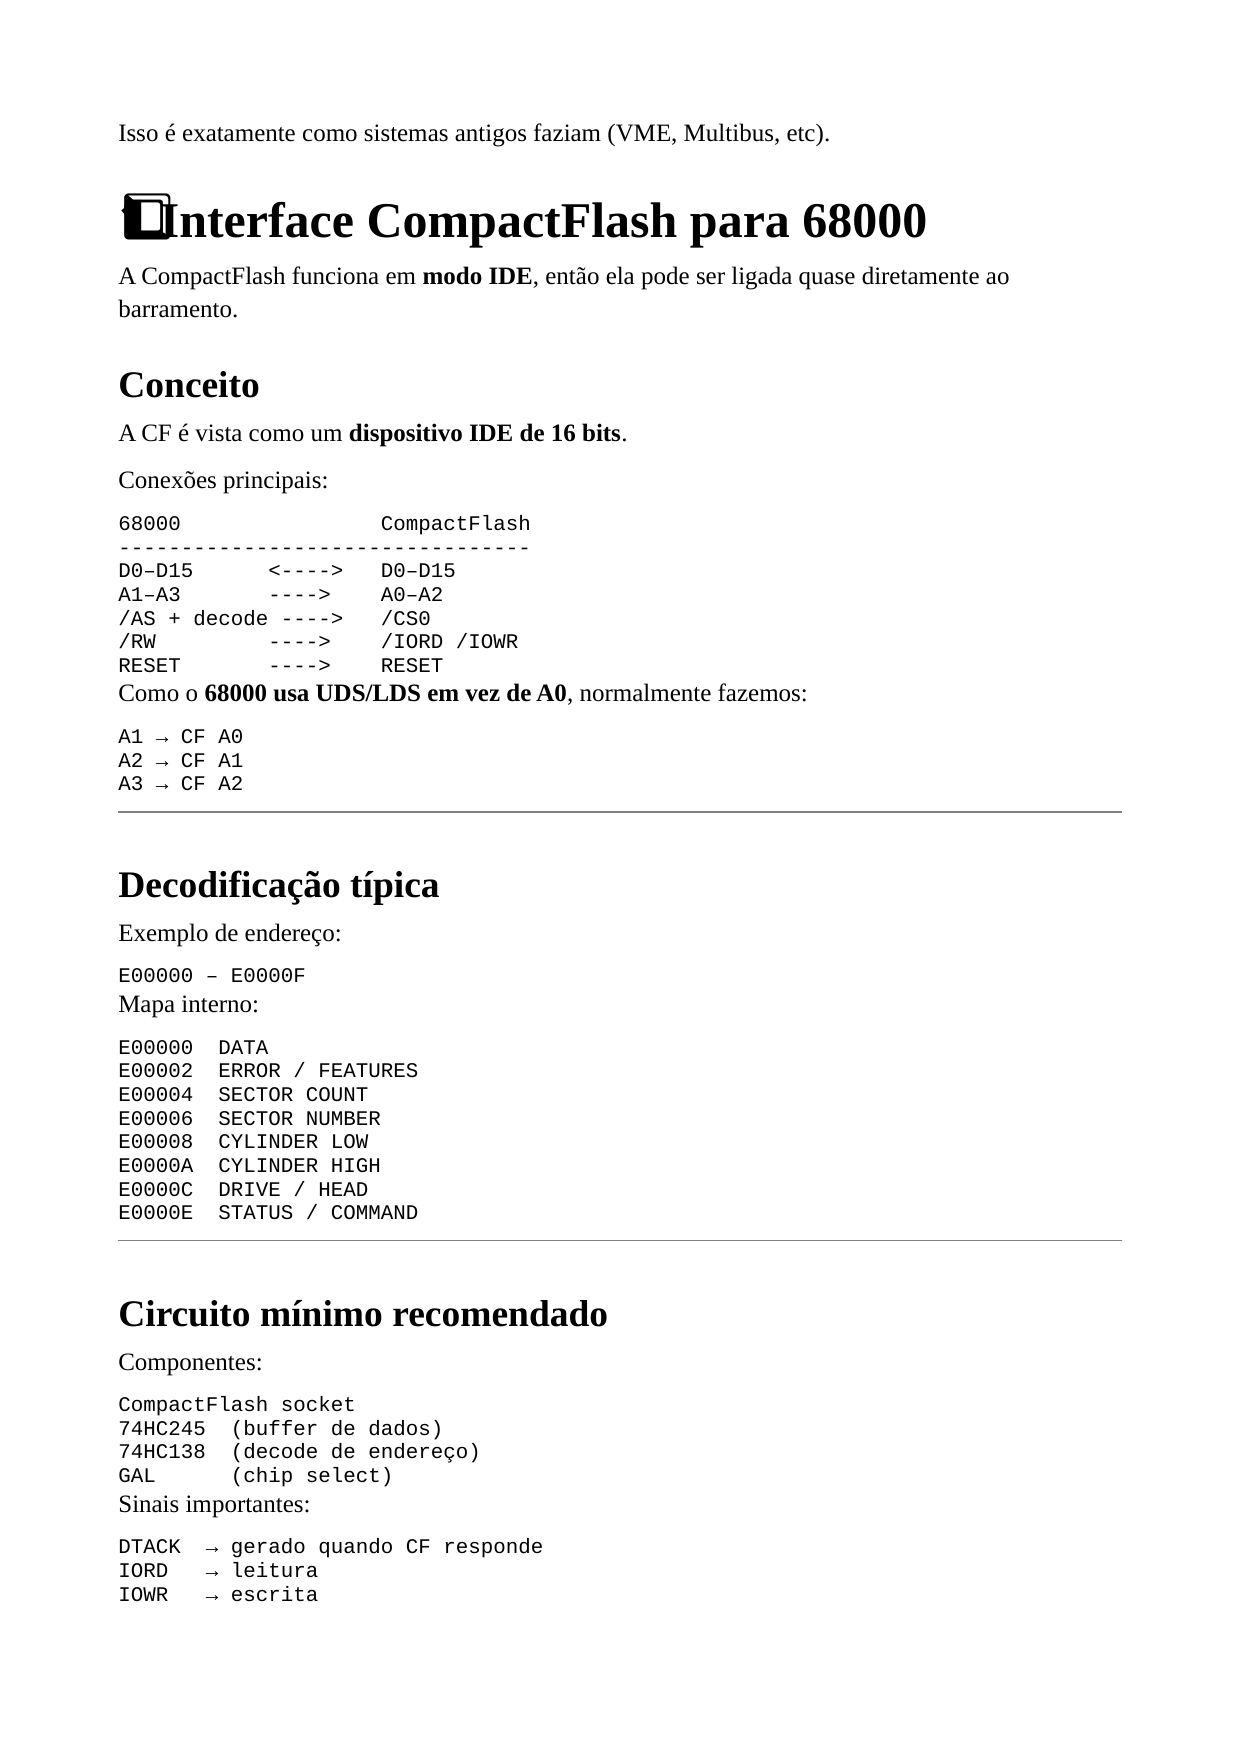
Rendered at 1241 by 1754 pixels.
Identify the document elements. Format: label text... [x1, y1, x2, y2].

text E00004 SECTOR COUNT [118, 1084, 1122, 1108]
text 74HC245 (buffer de dados) [118, 1418, 1122, 1441]
text --------------------------------- [118, 537, 1122, 560]
text 68000 CompactFlash [118, 513, 1122, 537]
text /AS + decode ----> /CS0 [118, 608, 1122, 631]
text DTACK → gerado quando CF responde [118, 1536, 1122, 1560]
subtitle Circuito mínimo recomendado [118, 1291, 1122, 1334]
text E00002 ERROR / FEATURES [118, 1060, 1122, 1084]
text /RW ----> /IORD /IOWR [118, 631, 1122, 655]
text E0000C DRIVE / HEAD [118, 1178, 1122, 1202]
text IORD → leitura [118, 1560, 1122, 1584]
text Conexões principais: [118, 465, 1122, 494]
text Sinais importantes: [118, 1489, 1122, 1517]
text E00006 SECTOR NUMBER [118, 1108, 1122, 1131]
text E0000E STATUS / COMMAND [118, 1202, 1122, 1226]
text IOWR → escrita [118, 1584, 1122, 1607]
text Mapa interno: [118, 989, 1122, 1018]
text E00008 CYLINDER LOW [118, 1131, 1122, 1155]
text A CompactFlash funciona em modo IDE, então ela pode ser ligada quase diretamente ao barramento. [118, 261, 1122, 322]
text E0000A CYLINDER HIGH [118, 1155, 1122, 1178]
text RESET ----> RESET [118, 655, 1122, 678]
subtitle Decodificação típica [118, 862, 1122, 905]
text CompactFlash socket [118, 1394, 1122, 1418]
text A1 → CF A0 [118, 726, 1122, 750]
text Exemplo de endereço: [118, 918, 1122, 947]
text E00000 DATA [118, 1037, 1122, 1060]
text GAL (chip select) [118, 1465, 1122, 1489]
text D0–D15 <----> D0–D15 [118, 560, 1122, 584]
text Isso é exatamente como sistemas antigos faziam (VME, Multibus, etc). [118, 118, 1122, 147]
text Componentes: [118, 1347, 1122, 1375]
text A2 → CF A1 [118, 750, 1122, 773]
subtitle Conceito [118, 362, 1122, 405]
subtitle 1️⃣ Interface CompactFlash para 68000 [118, 191, 1122, 248]
text A1–A3 ----> A0–A2 [118, 584, 1122, 608]
text E00000 – E0000F [118, 965, 1122, 989]
text 74HC138 (decode de endereço) [118, 1441, 1122, 1465]
text A CF é vista como um dispositivo IDE de 16 bits. [118, 418, 1122, 447]
text A3 → CF A2 [118, 773, 1122, 797]
text Como o 68000 usa UDS/LDS em vez de A0, normalmente fazemos: [118, 678, 1122, 707]
